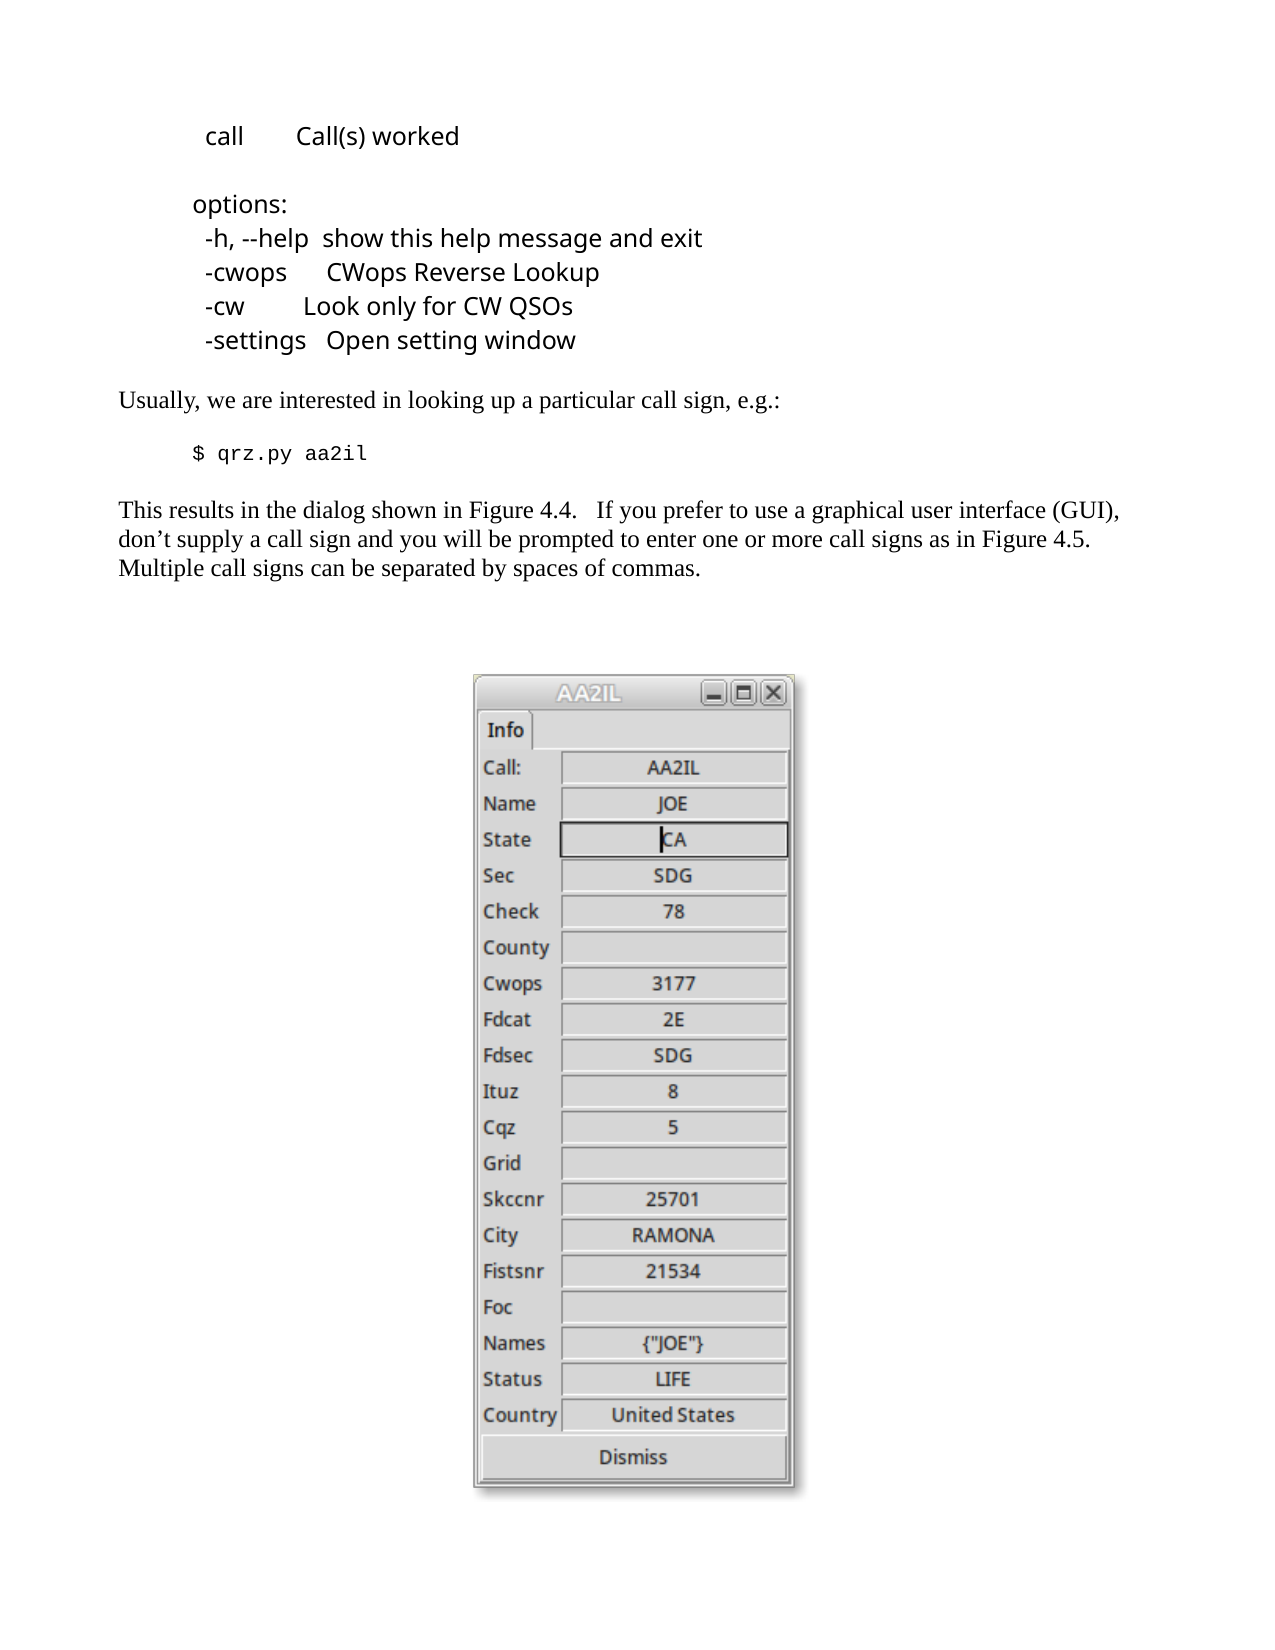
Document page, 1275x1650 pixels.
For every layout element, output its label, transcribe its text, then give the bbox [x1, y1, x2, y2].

text $ qrz.py aa2il [118, 443, 1157, 466]
text call Call(s) worked [118, 118, 1157, 152]
text Usually, we are interested in looking up a particular call sign, e.g.: [118, 385, 1157, 414]
text -settings Open setting window [118, 322, 1157, 357]
text options: [118, 186, 1157, 220]
text -cwops CWops Reverse Lookup [118, 254, 1157, 288]
text -h, --help show this help message and exit [118, 220, 1157, 254]
text This results in the dialog shown in Figure 4.4. If you prefer to use a graphical user interface (GUI), don’t supply a call sign and you will be prompted to enter one or more call signs as in Figure 4.5. Multiple call signs can be separated by spaces of commas. [118, 495, 1157, 581]
text -cw Look only for CW QSOs [118, 288, 1157, 322]
picture [466, 667, 809, 1502]
